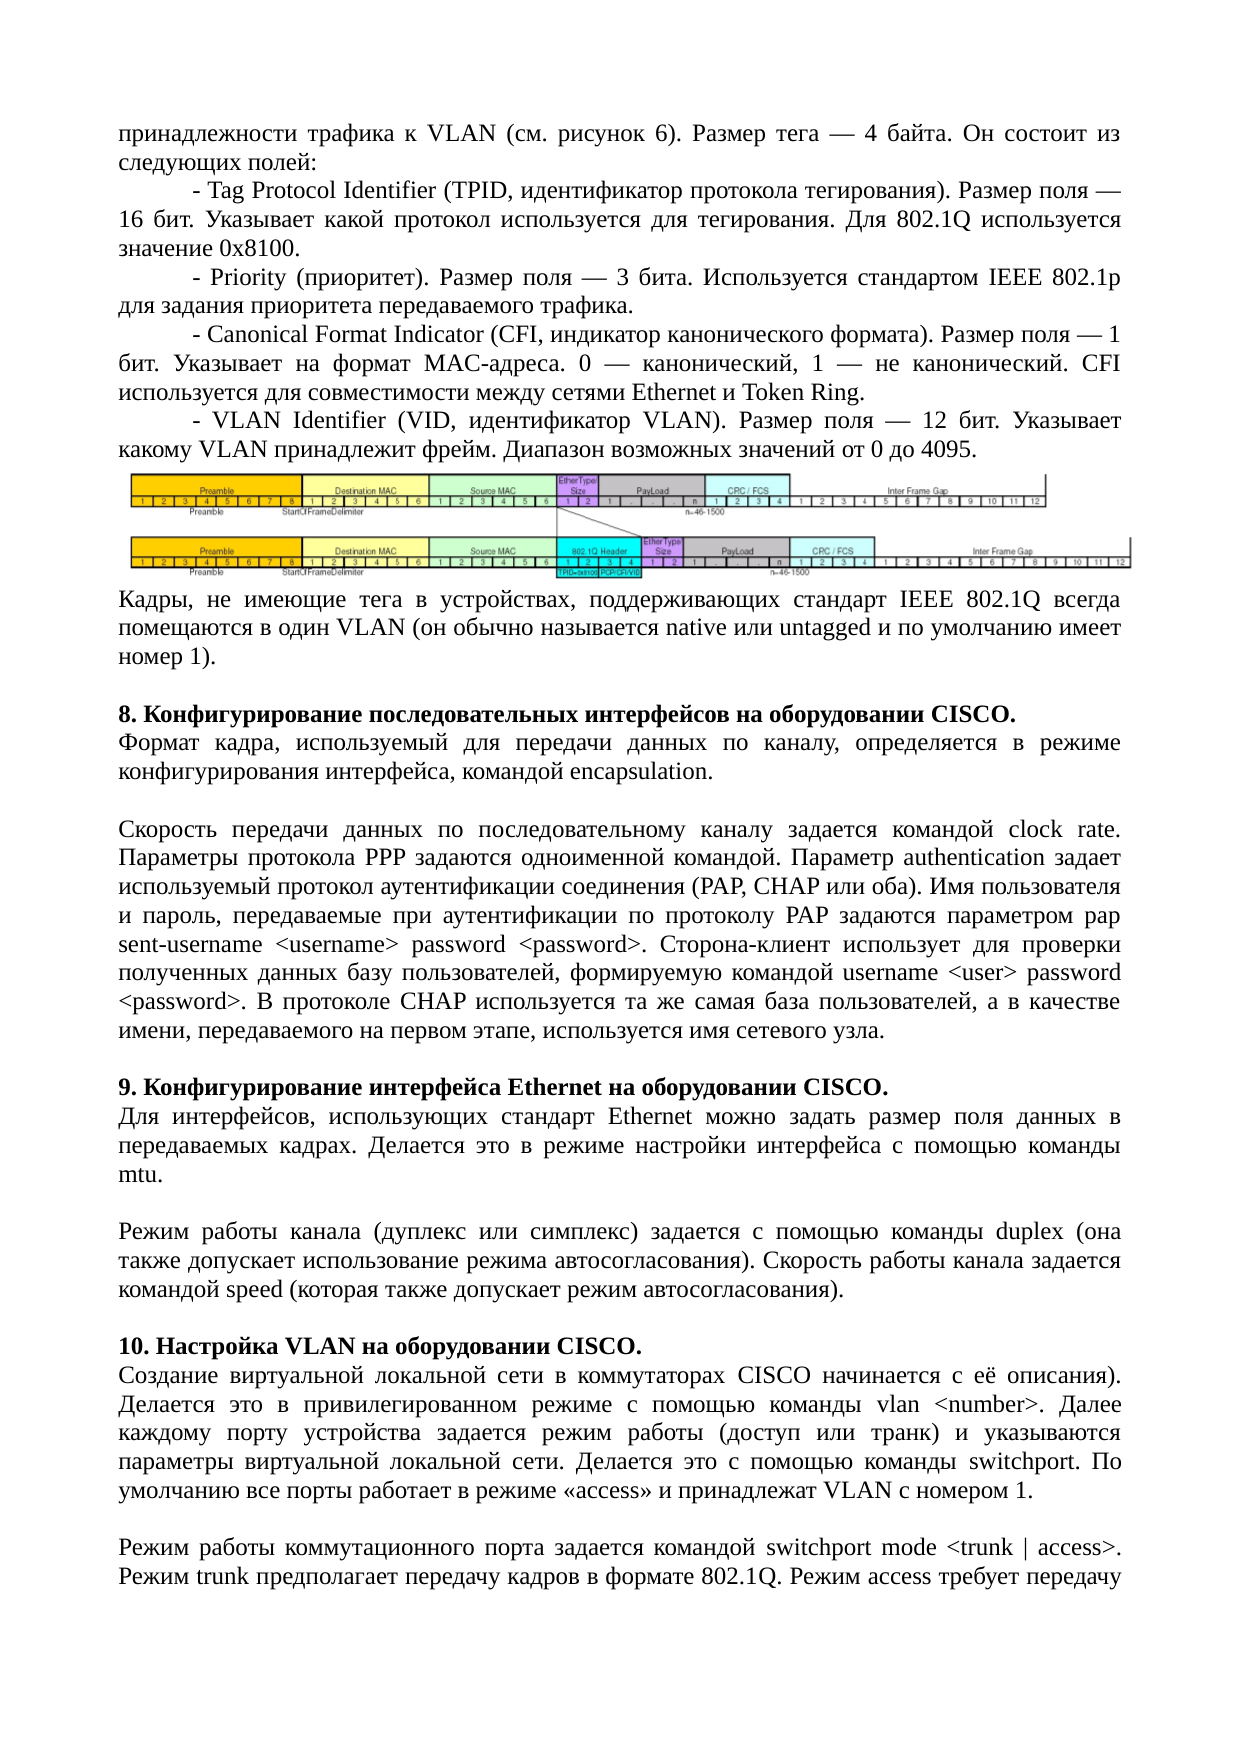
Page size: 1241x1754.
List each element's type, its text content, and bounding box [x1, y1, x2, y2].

text принадлежности трафика к VLAN (см. рисунок 6). Размер тега — 4 байта. Он состоит из следующих полей: [118, 118, 1122, 176]
text - Tag Protocol Identifier (TPID, идентификатор протокола тегирования). Размер поля — 16 бит. Указывает какой протокол используется для тегирования. Для 802.1Q используется значение 0x8100. [118, 176, 1122, 262]
text - VLAN Identifier (VID, идентификатор VLAN). Размер поля — 12 бит. Указывает какому VLAN принадлежит фрейм. Диапазон возможных значений от 0 до 4095. [118, 406, 1122, 463]
text Для интерфейсов, использующих стандарт Ethernet можно задать размер поля данных в передаваемых кадрах. Делается это в режиме настройки интерфейса с помощью команды mtu. [118, 1101, 1122, 1187]
text Режим работы канала (дуплекс или симплекс) задается с помощью команды duplex (она также допускает использование режима автосогласования). Скорость работы канала задается командой speed (которая также допускает режим автосогласования). [118, 1216, 1122, 1302]
text Создание виртуальной локальной сети в коммутаторах CISCO начинается с её описания). Делается это в привилегированном режиме с помощью команды vlan <number>. Далее каждому порту устройства задается режим работы (доступ или транк) и указываются параметры виртуальной локальной сети. Делается это с помощью команды switchport. По умолчанию все порты работает в режиме «access» и принадлежат VLAN с номером 1. [118, 1360, 1122, 1504]
text Формат кадра, используемый для передачи данных по каналу, определяется в режиме конфигурирования интерфейса, командой encapsulation. [118, 727, 1122, 785]
text Кадры, не имеющие тега в устройствах, поддерживающих стандарт IEEE 802.1Q всегда помещаются в один VLAN (он обычно называется native или untagged и по умолчанию имеет номер 1). [118, 584, 1122, 670]
text - Сanonical Format Indicator (CFI, индикатор канонического формата). Размер поля — 1 бит. Указывает на формат MAC-адреса. 0 — канонический, 1 — не канонический. CFI используется для совместимости между сетями Ethernet и Token Ring. [118, 319, 1122, 406]
text 8. Конфигурирование последовательных интерфейсов на оборудовании CISCO. [118, 699, 1122, 727]
text - Priority (приоритет). Размер поля — 3 бита. Используется стандартом IEEE 802.1p для задания приоритета передаваемого трафика. [118, 262, 1122, 319]
text 10. Настройка VLAN на оборудовании CISCO. [118, 1331, 1122, 1360]
text 9. Конфигурирование интерфейса Ethernet на оборудовании CISCO. [118, 1072, 1122, 1101]
text Режим работы коммутационного порта задается командой switchport mode <trunk | access>. Режим trunk предполагает передачу кадров в формате 802.1Q. Режим access требует передачу [118, 1532, 1122, 1590]
text Скорость передачи данных по последовательному каналу задается командой clock rate. Параметры протокола PPP задаются одноименной командой. Параметр authentication задает используемый протокол аутентификации соединения (PAP, CHAP или оба). Имя пользователя и пароль, передаваемые при аутентификации по протоколу PAP задаются параметром pap sent-username <username> password <password>. Сторона-клиент использует для проверки полученных данных базу пользователей, формируемую командой username <user> password <password>. В протоколе CHAP используется та же самая база пользователей, а в качестве имени, передаваемого на первом этапе, используется имя сетевого узла. [118, 814, 1122, 1044]
